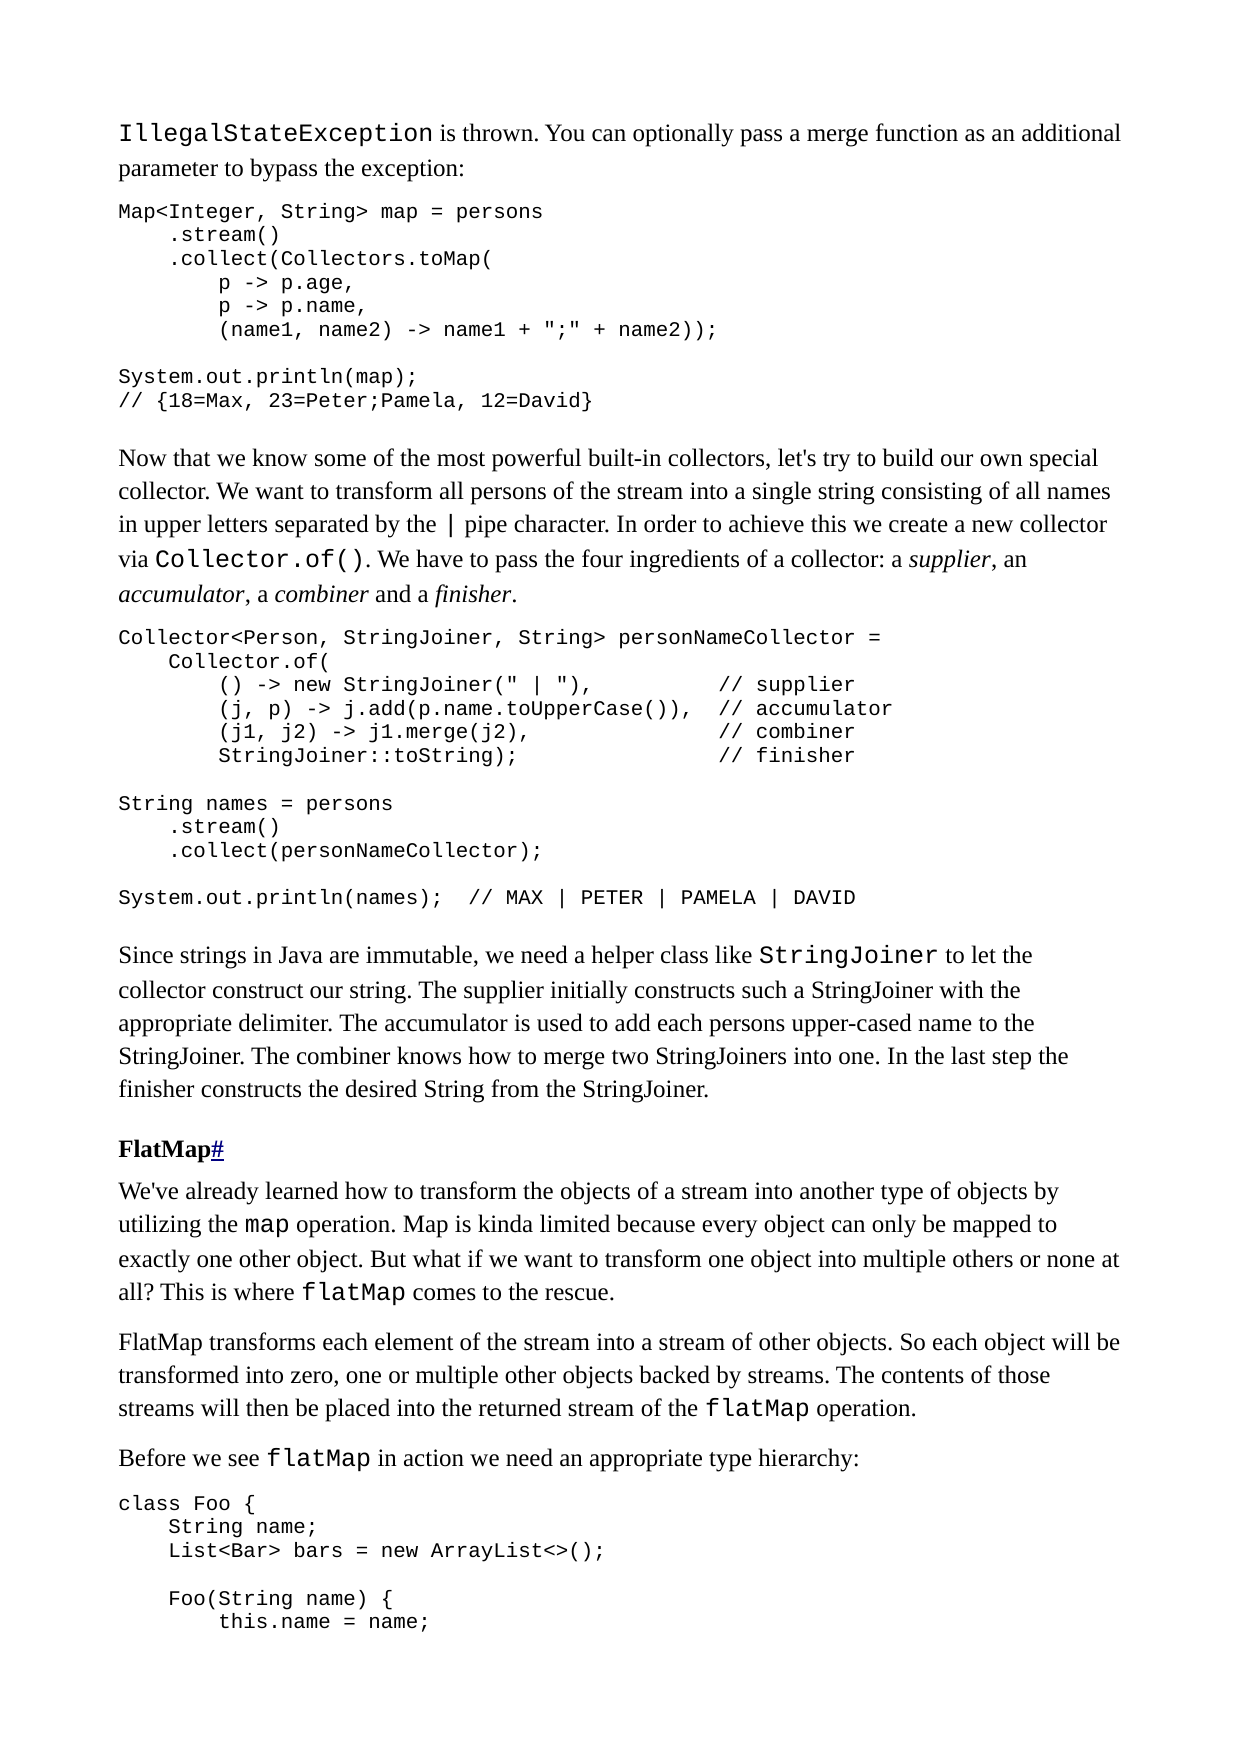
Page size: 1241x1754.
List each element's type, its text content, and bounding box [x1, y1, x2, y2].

text .stream() [118, 816, 1122, 840]
text (j1, j2) -> j1.merge(j2), // combiner [118, 722, 1122, 745]
text this.name = name; [118, 1611, 1122, 1635]
text System.out.println(names); // MAX | PETER | PAMELA | DAVID [118, 887, 1122, 911]
text Now that we know some of the most powerful built-in collectors, let's try to build our own special collector. We want to transform all persons of the stream into a single string consisting of all names in upper letters separated by the | pipe character. In order to achieve this we create a new collector via Collector.of(). We have to pass the four ingredients of a collector: a supplier, an accumulator, a combiner and a finisher. [118, 443, 1122, 608]
text (j, p) -> j.add(p.name.toUpperCase()), // accumulator [118, 698, 1122, 722]
text Collector<Person, StringJoiner, String> personNameCollector = [118, 627, 1122, 651]
text // {18=Max, 23=Peter;Pamela, 12=David} [118, 390, 1122, 414]
text p -> p.name, [118, 295, 1122, 319]
text () -> new StringJoiner(" | "), // supplier [118, 674, 1122, 698]
text (name1, name2) -> name1 + ";" + name2)); [118, 319, 1122, 343]
text p -> p.age, [118, 272, 1122, 295]
text class Foo { [118, 1493, 1122, 1517]
text List<Bar> bars = new ArrayList<>(); [118, 1540, 1122, 1564]
text .stream() [118, 224, 1122, 248]
text IllegalStateException is thrown. You can optionally pass a merge function as an additional parameter to bypass the exception: [118, 118, 1122, 182]
subtitle FlatMap# [118, 1134, 1122, 1163]
text String names = persons [118, 792, 1122, 816]
text StringJoiner::toString); // finisher [118, 745, 1122, 769]
text Map<Integer, String> map = persons [118, 201, 1122, 224]
text Collector.of( [118, 651, 1122, 674]
text .collect(personNameCollector); [118, 840, 1122, 863]
text .collect(Collectors.toMap( [118, 248, 1122, 272]
text System.out.println(map); [118, 366, 1122, 390]
text We've already learned how to transform the objects of a stream into another type of objects by utilizing the map operation. Map is kinda limited because every object can only be mapped to exactly one other object. But what if we want to transform one object into multiple others or none at all? This is where flatMap comes to the rescue. [118, 1176, 1122, 1308]
text Before we see flatMap in action we need an appropriate type hierarchy: [118, 1443, 1122, 1474]
text FlatMap transforms each element of the stream into a stream of other objects. So each object will be transformed into zero, one or multiple other objects backed by streams. The contents of those streams will then be placed into the returned stream of the flatMap operation. [118, 1327, 1122, 1424]
text Since strings in Java are immutable, we need a helper class like StringJoiner to let the collector construct our string. The supplier initially constructs such a StringJoiner with the appropriate delimiter. The accumulator is used to add each persons upper-cased name to the StringJoiner. The combiner knows how to merge two StringJoiners into one. In the last step the finisher constructs the desired String from the StringJoiner. [118, 940, 1122, 1103]
text Foo(String name) { [118, 1587, 1122, 1611]
text String name; [118, 1517, 1122, 1540]
